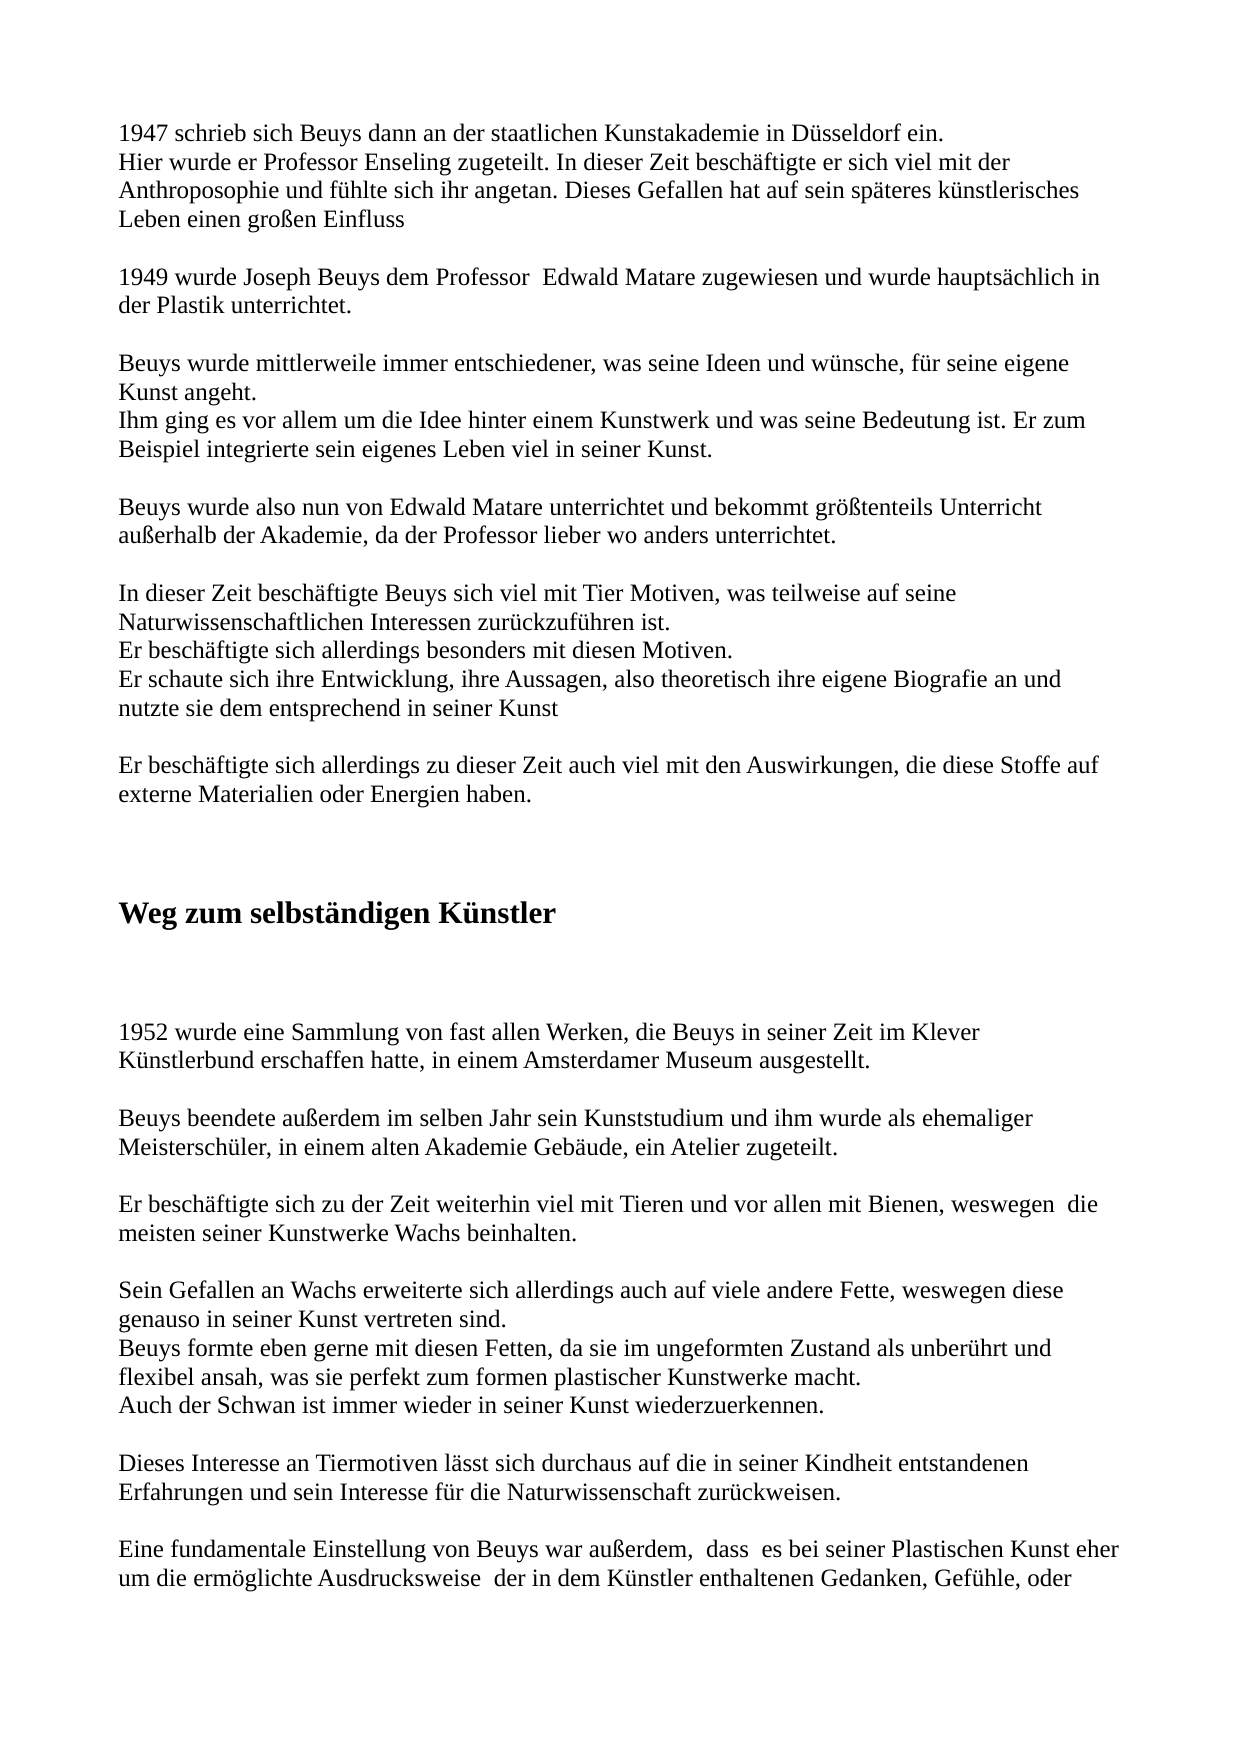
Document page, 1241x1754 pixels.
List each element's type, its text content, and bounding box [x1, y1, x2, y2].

text Sein Gefallen an Wachs erweiterte sich allerdings auch auf viele andere Fette, weswegen diese genauso in seiner Kunst vertreten sind. [118, 1275, 1122, 1333]
text Er schaute sich ihre Entwicklung, ihre Aussagen, also theoretisch ihre eigene Biografie an und nutzte sie dem entsprechend in seiner Kunst [118, 664, 1122, 722]
text Weg zum selbständigen Künstler [118, 894, 1122, 930]
text Beuys wurde also nun von Edwald Matare unterrichtet und bekommt größtenteils Unterricht außerhalb der Akademie, da der Professor lieber wo anders unterrichtet. [118, 492, 1122, 549]
text 1952 wurde eine Sammlung von fast allen Werken, die Beuys in seiner Zeit im Klever Künstlerbund erschaffen hatte, in einem Amsterdamer Museum ausgestellt. [118, 1017, 1122, 1074]
text Er beschäftigte sich zu der Zeit weiterhin viel mit Tieren und vor allen mit Bienen, weswegen die meisten seiner Kunstwerke Wachs beinhalten. [118, 1189, 1122, 1247]
text Auch der Schwan ist immer wieder in seiner Kunst wiederzuerkennen. [118, 1390, 1122, 1419]
text Dieses Interesse an Tiermotiven lässt sich durchaus auf die in seiner Kindheit entstandenen Erfahrungen und sein Interesse für die Naturwissenschaft zurückweisen. [118, 1448, 1122, 1505]
text Beuys wurde mittlerweile immer entschiedener, was seine Ideen und wünsche, für seine eigene Kunst angeht. [118, 348, 1122, 406]
text Beuys beendete außerdem im selben Jahr sein Kunststudium und ihm wurde als ehemaliger Meisterschüler, in einem alten Akademie Gebäude, ein Atelier zugeteilt. [118, 1103, 1122, 1160]
text Ihm ging es vor allem um die Idee hinter einem Kunstwerk und was seine Bedeutung ist. Er zum Beispiel integrierte sein eigenes Leben viel in seiner Kunst. [118, 406, 1122, 463]
text Beuys formte eben gerne mit diesen Fetten, da sie im ungeformten Zustand als unberührt und flexibel ansah, was sie perfekt zum formen plastischer Kunstwerke macht. [118, 1333, 1122, 1390]
text 1949 wurde Joseph Beuys dem Professor Edwald Matare zugewiesen und wurde hauptsächlich in der Plastik unterrichtet. [118, 262, 1122, 319]
text Er beschäftigte sich allerdings besonders mit diesen Motiven. [118, 636, 1122, 664]
text Hier wurde er Professor Enseling zugeteilt. In dieser Zeit beschäftigte er sich viel mit der Anthroposophie und fühlte sich ihr angetan. Dieses Gefallen hat auf sein späteres künstlerisches Leben einen großen Einfluss [118, 147, 1122, 233]
text 1947 schrieb sich Beuys dann an der staatlichen Kunstakademie in Düsseldorf ein. [118, 118, 1122, 147]
text Eine fundamentale Einstellung von Beuys war außerdem, dass es bei seiner Plastischen Kunst eher um die ermöglichte Ausdrucksweise der in dem Künstler enthaltenen Gedanken, Gefühle, oder [118, 1534, 1122, 1592]
text Er beschäftigte sich allerdings zu dieser Zeit auch viel mit den Auswirkungen, die diese Stoffe auf externe Materialien oder Energien haben. [118, 751, 1122, 808]
text In dieser Zeit beschäftigte Beuys sich viel mit Tier Motiven, was teilweise auf seine Naturwissenschaftlichen Interessen zurückzuführen ist. [118, 578, 1122, 636]
